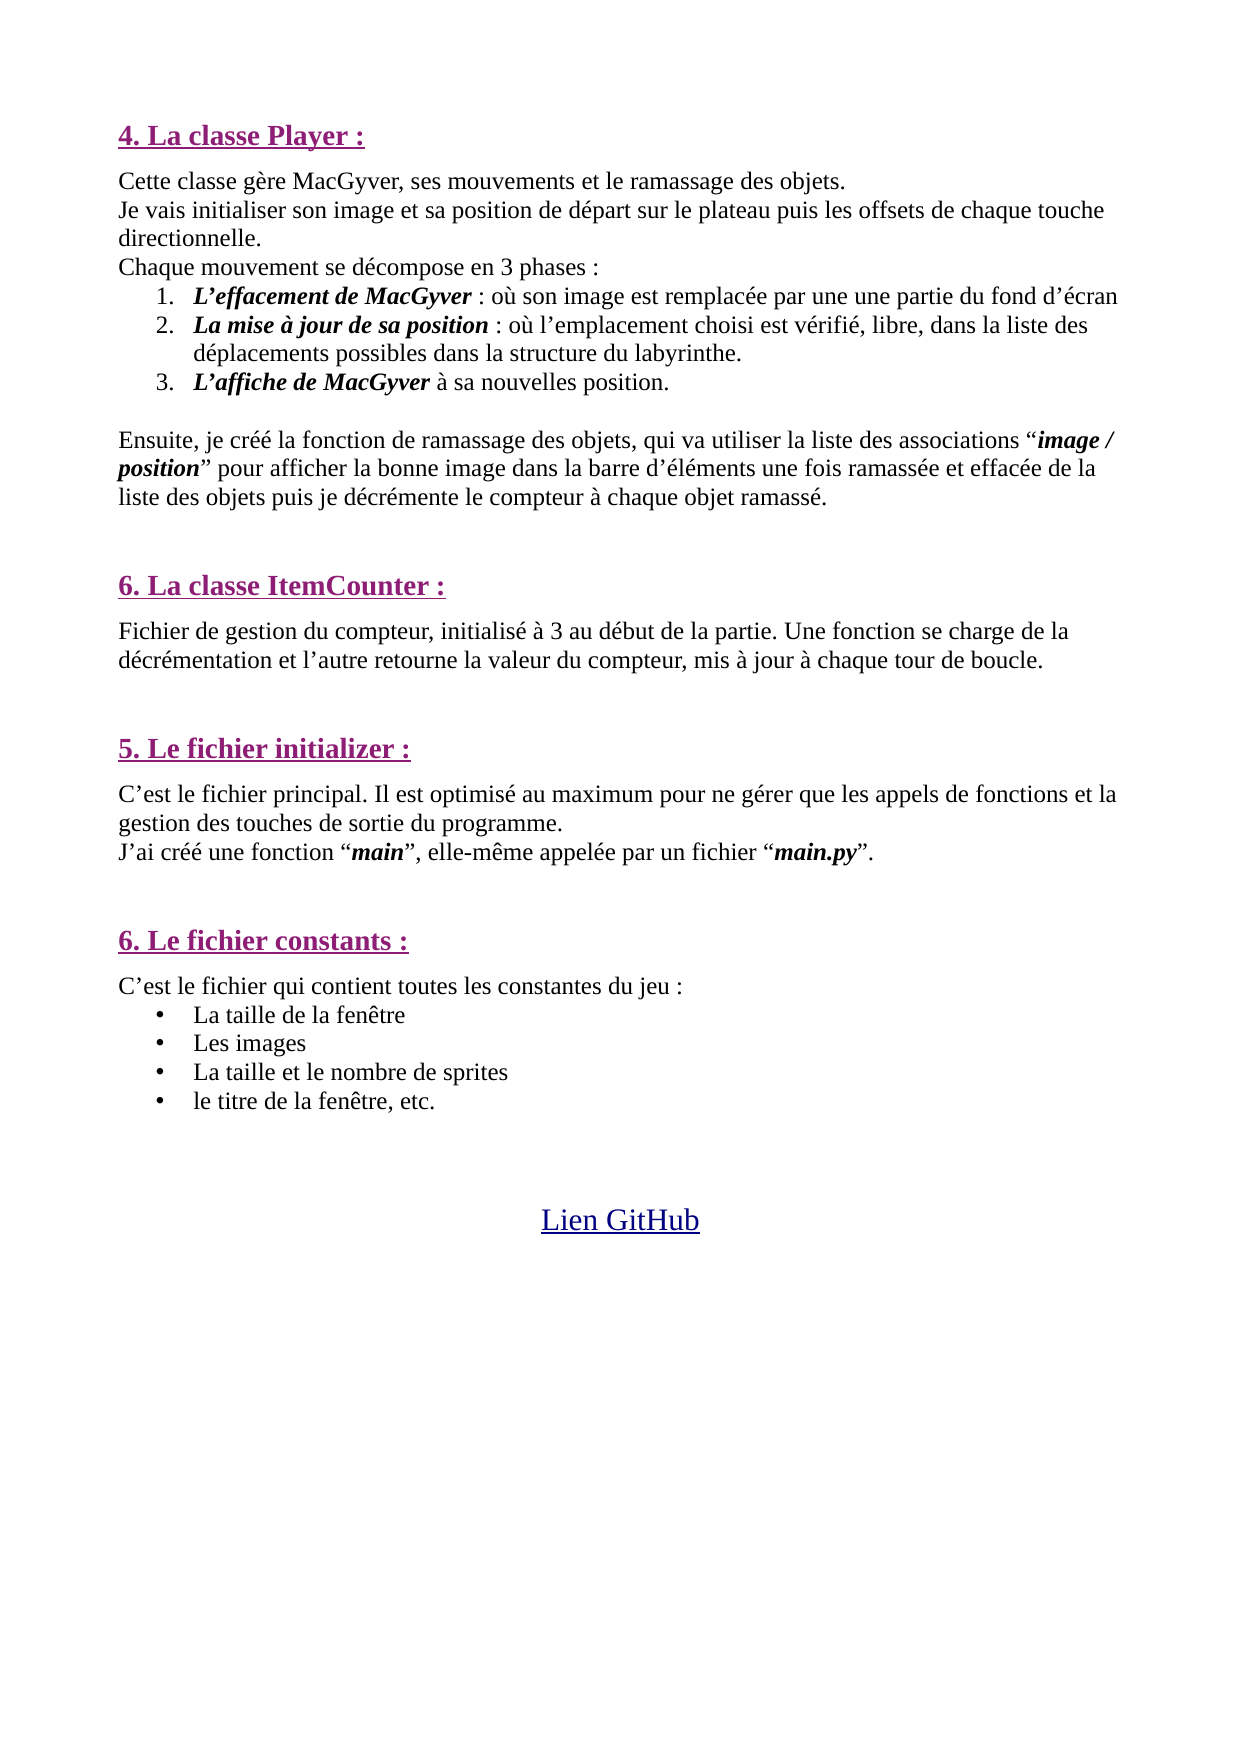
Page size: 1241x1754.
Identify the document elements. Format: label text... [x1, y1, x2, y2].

text J’ai créé une fonction “main”, elle-même appelée par un fichier “main.py”. [118, 837, 1122, 866]
text 6. Le fichier constants : [118, 923, 1122, 957]
text C’est le fichier qui contient toutes les constantes du jeu : [118, 971, 1122, 1000]
text Chaque mouvement se décompose en 3 phases : [118, 252, 1122, 281]
list La taille de la fenêtre [156, 1000, 1122, 1028]
list Les images [156, 1028, 1122, 1057]
text 4. La classe Player : [118, 118, 1122, 152]
text Fichier de gestion du compteur, initialisé à 3 au début de la partie. Une fonction se charge de la décrémentation et l’autre retourne la valeur du compteur, mis à jour à chaque tour de boucle. [118, 616, 1122, 674]
text Je vais initialiser son image et sa position de départ sur le plateau puis les offsets de chaque touche directionnelle. [118, 195, 1122, 252]
list La taille et le nombre de sprites [156, 1057, 1122, 1086]
text 6. La classe ItemCounter : [118, 568, 1122, 602]
text Lien GitHub [118, 1201, 1122, 1237]
list La mise à jour de sa position : où l’emplacement choisi est vérifié, libre, dans la liste des déplacements possibles dans la structure du labyrinthe. [156, 310, 1122, 367]
text C’est le fichier principal. Il est optimisé au maximum pour ne gérer que les appels de fonctions et la gestion des touches de sortie du programme. [118, 779, 1122, 837]
list L’effacement de MacGyver : où son image est remplacée par une une partie du fond d’écran [156, 281, 1122, 310]
text Cette classe gère MacGyver, ses mouvements et le ramassage des objets. [118, 166, 1122, 195]
text Ensuite, je créé la fonction de ramassage des objets, qui va utiliser la liste des associations “image / position” pour afficher la bonne image dans la barre d’éléments une fois ramassée et effacée de la liste des objets puis je décrémente le compteur à chaque objet ramassé. [118, 425, 1122, 511]
text 5. Le fichier initializer : [118, 731, 1122, 765]
list L’affiche de MacGyver à sa nouvelles position. [156, 367, 1122, 396]
list le titre de la fenêtre, etc. [156, 1086, 1122, 1115]
